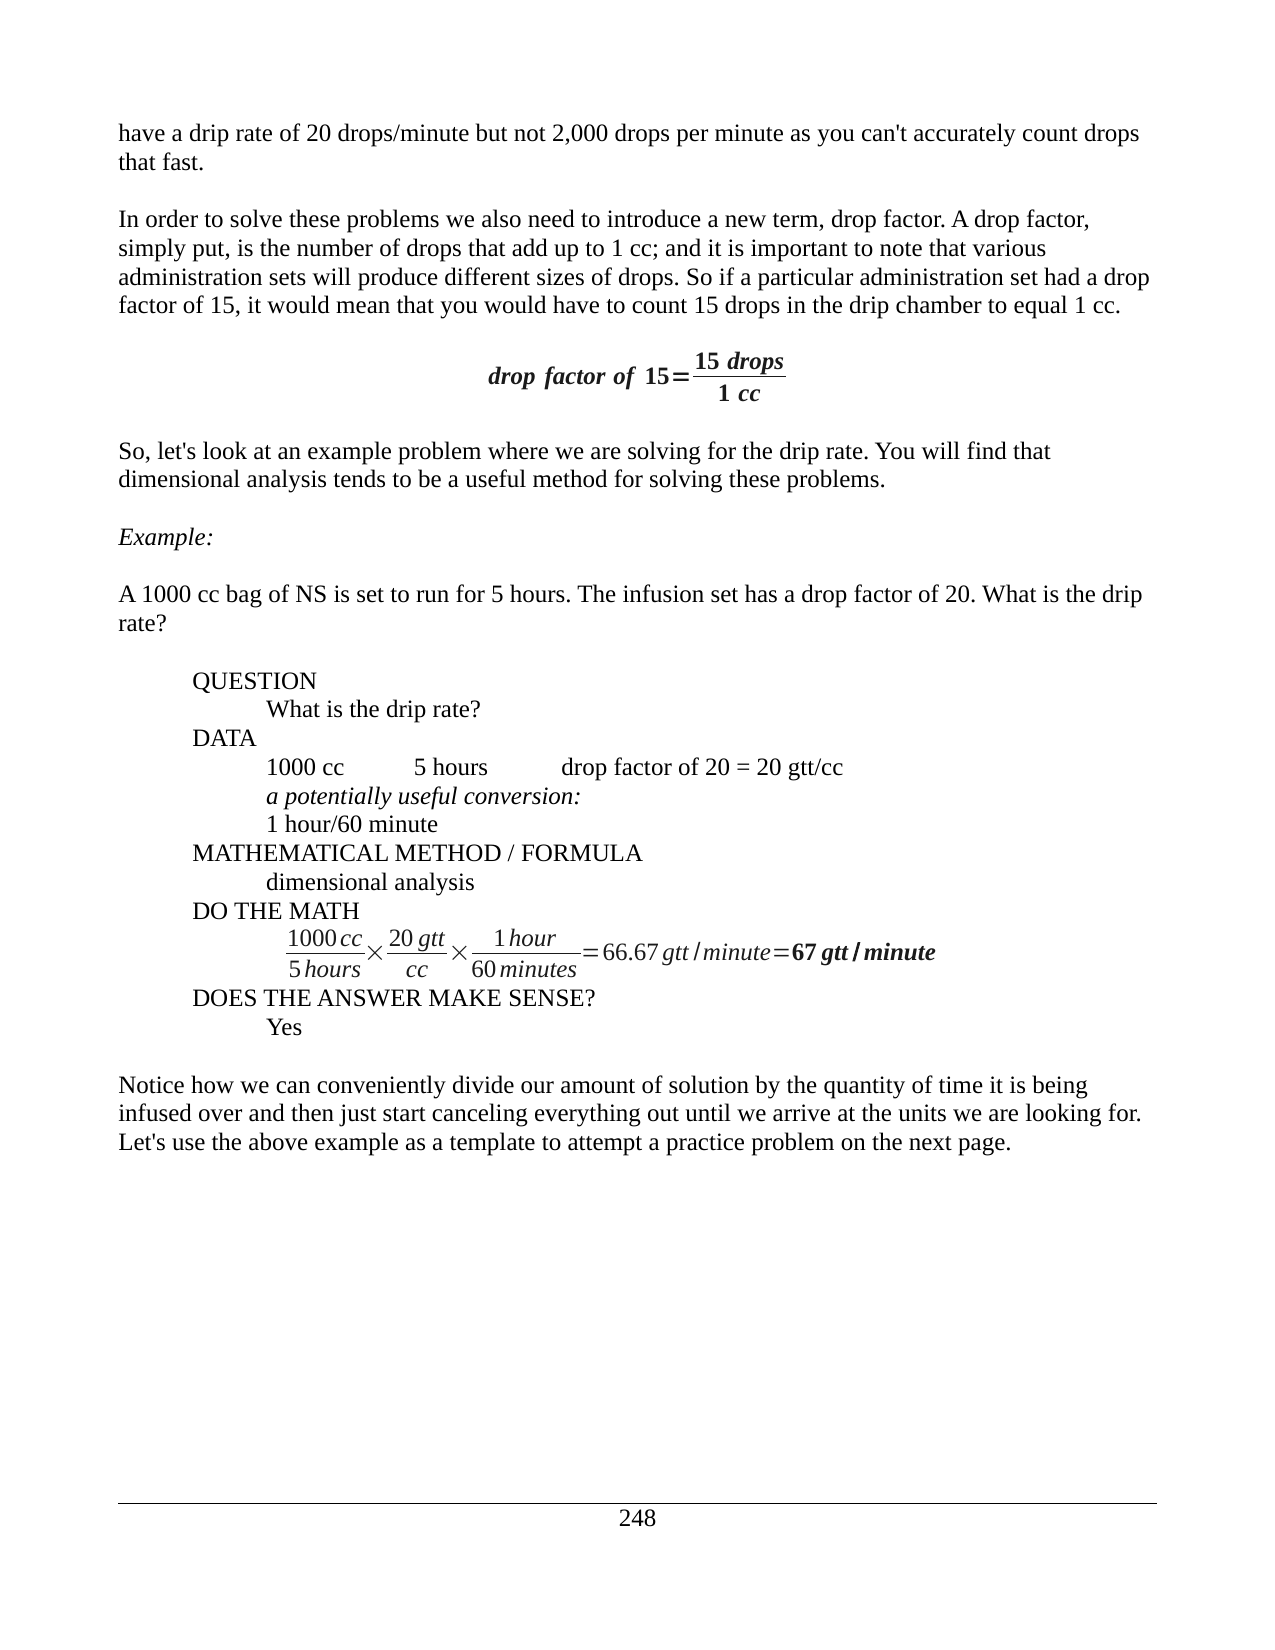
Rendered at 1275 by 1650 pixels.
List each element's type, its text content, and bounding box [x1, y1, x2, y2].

text a potentially useful conversion: [266, 781, 1157, 809]
text 1 hour/60 minute [266, 809, 1157, 838]
text dimensional analysis [266, 867, 1157, 896]
text In order to solve these problems we also need to introduce a new term, drop factor. A drop factor, simply put, is the number of drops that add up to 1 cc; and it is important to note that various administration sets will produce different sizes of drops. So if a particular administration set had a drop factor of 15, it would mean that you would have to count 15 drops in the drip chamber to equal 1 cc. [118, 204, 1157, 319]
text QUESTION [192, 666, 1157, 694]
text A 1000 cc bag of NS is set to run for 5 hours. The infusion set has a drop factor of 20. What is the drip rate? [118, 579, 1157, 637]
text MATHEMATICAL METHOD / FORMULA [192, 838, 1157, 867]
text So, let's look at an example problem where we are solving for the drip rate. You will find that dimensional analysis tends to be a useful method for solving these problems. [118, 436, 1157, 493]
text Example: [118, 522, 1157, 551]
text have a drip rate of 20 drops/minute but not 2,000 drops per minute as you can't accurately count drops that fast. [118, 118, 1157, 176]
text DO THE MATH [192, 896, 1157, 924]
text 1000 cc 5 hours drop factor of 20 = 20 gtt/cc [266, 752, 1157, 781]
text What is the drip rate? [266, 694, 1157, 723]
text DATA [192, 723, 1157, 752]
text Yes [266, 1012, 1157, 1041]
text Notice how we can conveniently divide our amount of solution by the quantity of time it is being infused over and then just start canceling everything out until we arrive at the units we are looking for. Let's use the above example as a template to attempt a practice problem on the next page. [118, 1070, 1157, 1156]
text DOES THE ANSWER MAKE SENSE? [192, 983, 1157, 1012]
